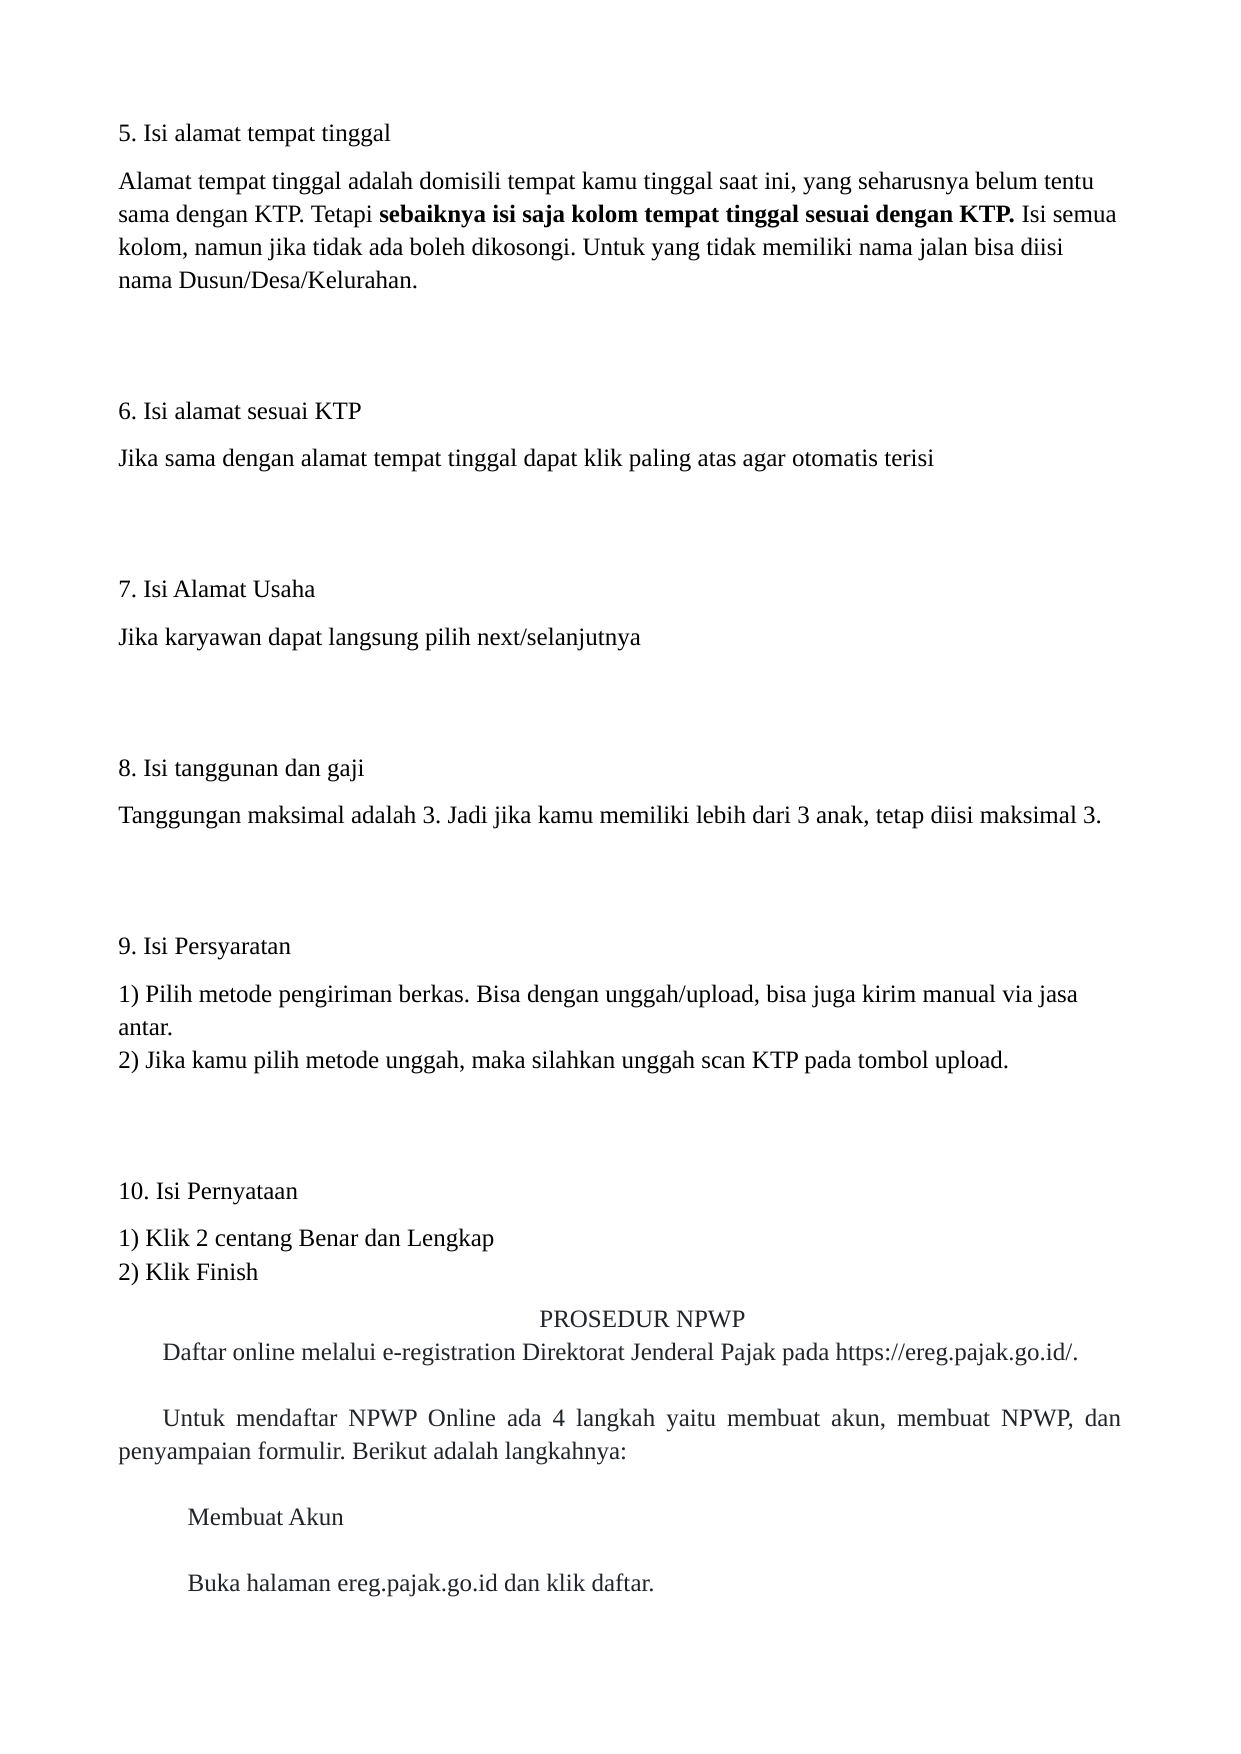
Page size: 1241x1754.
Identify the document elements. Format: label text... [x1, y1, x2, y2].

text Jika sama dengan alamat tempat tinggal dapat klik paling atas agar otomatis terisi [118, 443, 1122, 472]
text Tanggungan maksimal adalah 3. Jadi jika kamu memiliki lebih dari 3 anak, tetap diisi maksimal 3. [118, 800, 1122, 829]
text Buka halaman ereg.pajak.go.id dan klik daftar. [118, 1568, 1122, 1597]
text 9. Isi Persyaratan [118, 931, 1122, 960]
text 1) Klik 2 centang Benar dan Lengkap 2) Klik Finish [118, 1223, 1122, 1285]
text Daftar online melalui e-registration Direktorat Jenderal Pajak pada https://ereg.pajak.go.id/. [118, 1337, 1122, 1366]
text 8. Isi tanggunan dan gaji [118, 753, 1122, 782]
text Jika karyawan dapat langsung pilih next/selanjutnya [118, 622, 1122, 651]
text 7. Isi Alamat Usaha [118, 574, 1122, 603]
text PROSEDUR NPWP [118, 1304, 1122, 1333]
text Membuat Akun [118, 1502, 1122, 1531]
text 6. Isi alamat sesuai KTP [118, 396, 1122, 424]
text Alamat tempat tinggal adalah domisili tempat kamu tinggal saat ini, yang seharusnya belum tentu sama dengan KTP. Tetapi sebaiknya isi saja kolom tempat tinggal sesuai dengan KTP. Isi semua kolom, namun jika tidak ada boleh dikosongi. Untuk yang tidak memiliki nama jalan bisa diisi nama Dusun/Desa/Kelurahan. [118, 166, 1122, 293]
text Untuk mendaftar NPWP Online ada 4 langkah yaitu membuat akun, membuat NPWP, dan penyampaian formulir. Berikut adalah langkahnya: [118, 1403, 1122, 1465]
text 5. Isi alamat tempat tinggal [118, 118, 1122, 147]
text 1) Pilih metode pengiriman berkas. Bisa dengan unggah/upload, bisa juga kirim manual via jasa antar. 2) Jika kamu pilih metode unggah, maka silahkan unggah scan KTP pada tombol upload. [118, 979, 1122, 1074]
text 10. Isi Pernyataan [118, 1176, 1122, 1205]
